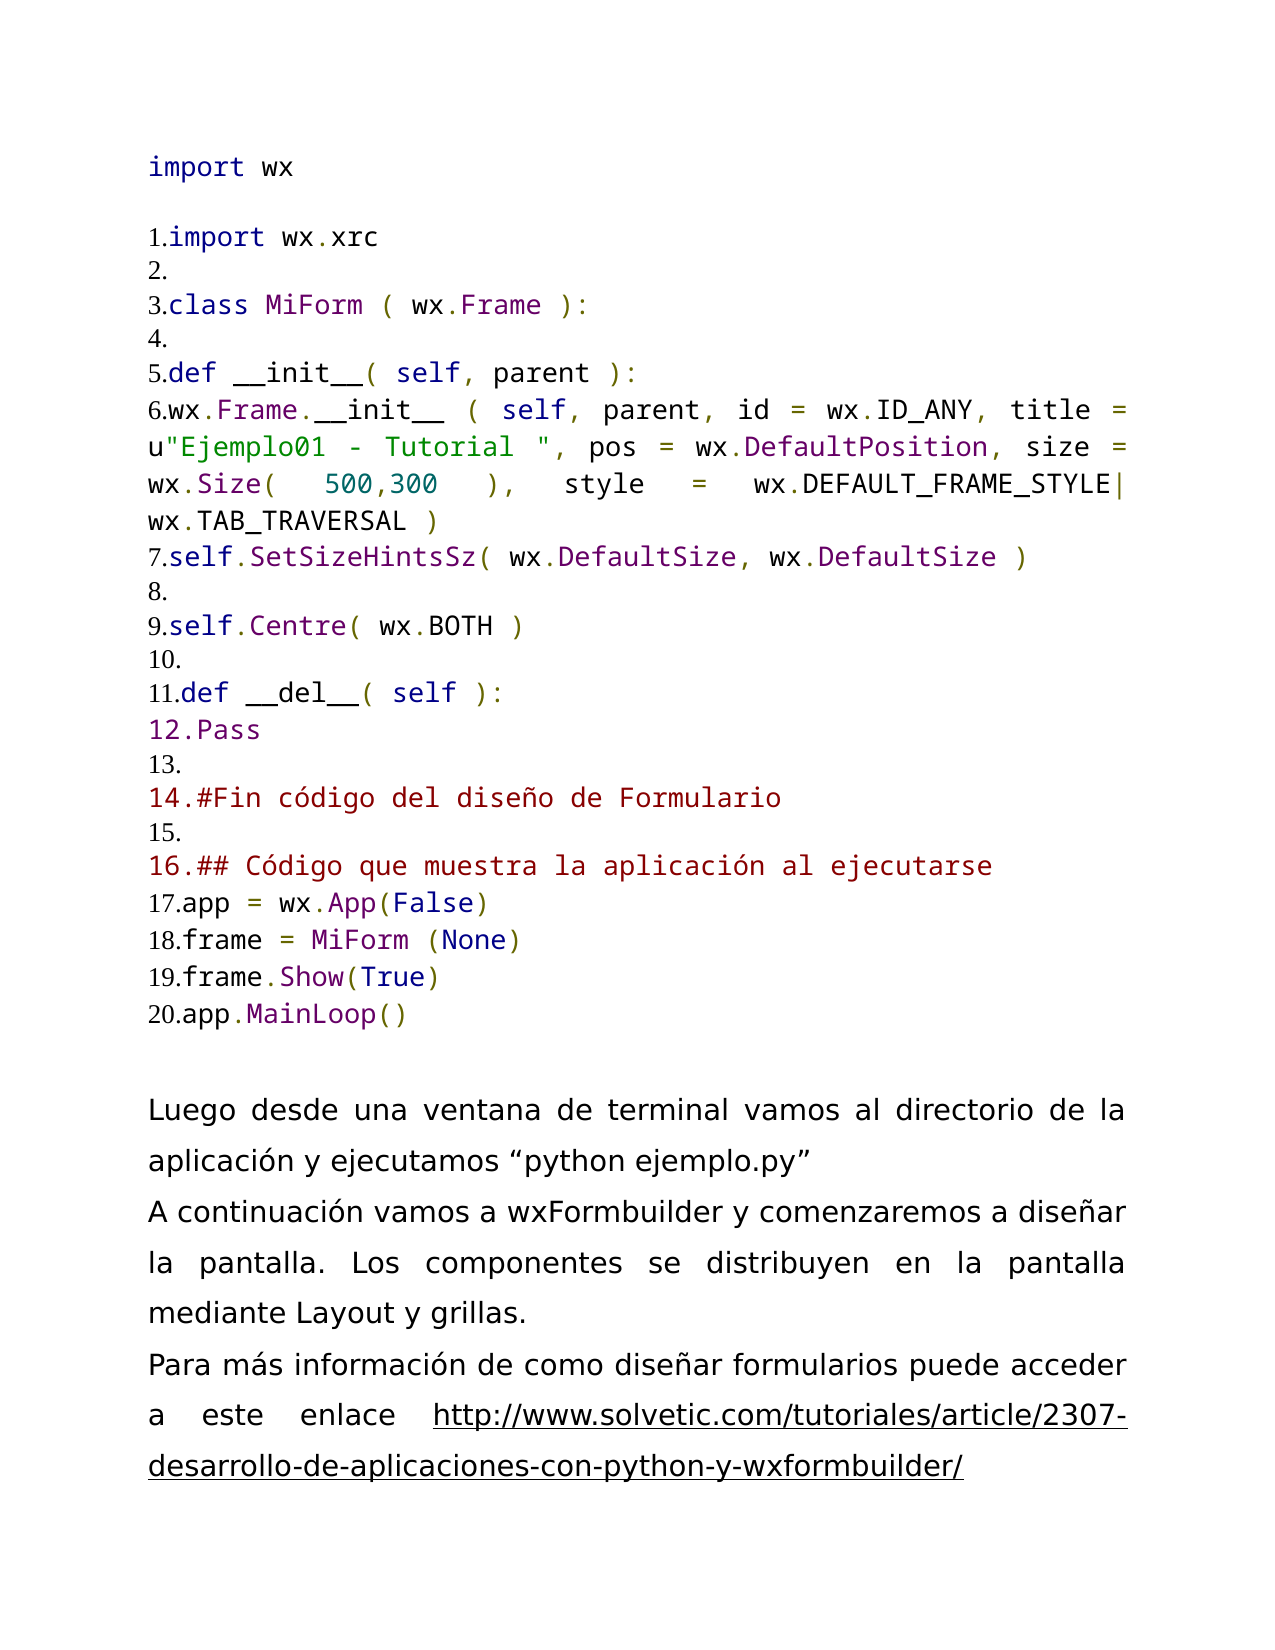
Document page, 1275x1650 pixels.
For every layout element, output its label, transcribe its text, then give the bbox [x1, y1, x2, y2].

text Luego desde una ventana de terminal vamos al directorio de la aplicación y ejecutamos “python ejemplo.py” [148, 1093, 1127, 1178]
list ## Código que muestra la aplicación al ejecutarse [148, 847, 1127, 884]
list self.SetSizeHintsSz( wx.DefaultSize, wx.DefaultSize ) [148, 538, 1127, 575]
list class MiForm ( wx.Frame ): [148, 286, 1127, 322]
text Para más información de como diseñar formularios puede acceder a este enlace http://www.solvetic.com/tutoriales/article/2307-desarrollo-de-aplicaciones-con-python-y-wxformbuilder/ [148, 1348, 1127, 1484]
list def __del__( self ): [148, 674, 1127, 711]
text import wx [148, 148, 1127, 184]
list frame = MiForm (None) [148, 921, 1127, 957]
list #Fin código del diseño de Formulario [148, 779, 1127, 816]
list self.Centre( wx.BOTH ) [148, 606, 1127, 643]
list frame.Show(True) [148, 957, 1127, 994]
text A continuación vamos a wxFormbuilder y comenzaremos a diseñar la pantalla. Los componentes se distribuyen en la pantalla mediante Layout y grillas. [148, 1195, 1127, 1331]
list import wx.xrc [148, 217, 1127, 254]
list Pass [148, 711, 1127, 748]
list app = wx.App(False) [148, 884, 1127, 921]
list app.MainLoop() [148, 994, 1127, 1031]
list def __init__( self, parent ): [148, 353, 1127, 390]
list wx.Frame.__init__ ( self, parent, id = wx.ID_ANY, title = u"Ejemplo01 - Tutorial ", pos = wx.DefaultPosition, size = wx.Size( 500,300 ), style = wx.DEFAULT_FRAME_STYLE|wx.TAB_TRAVERSAL ) [148, 390, 1127, 538]
